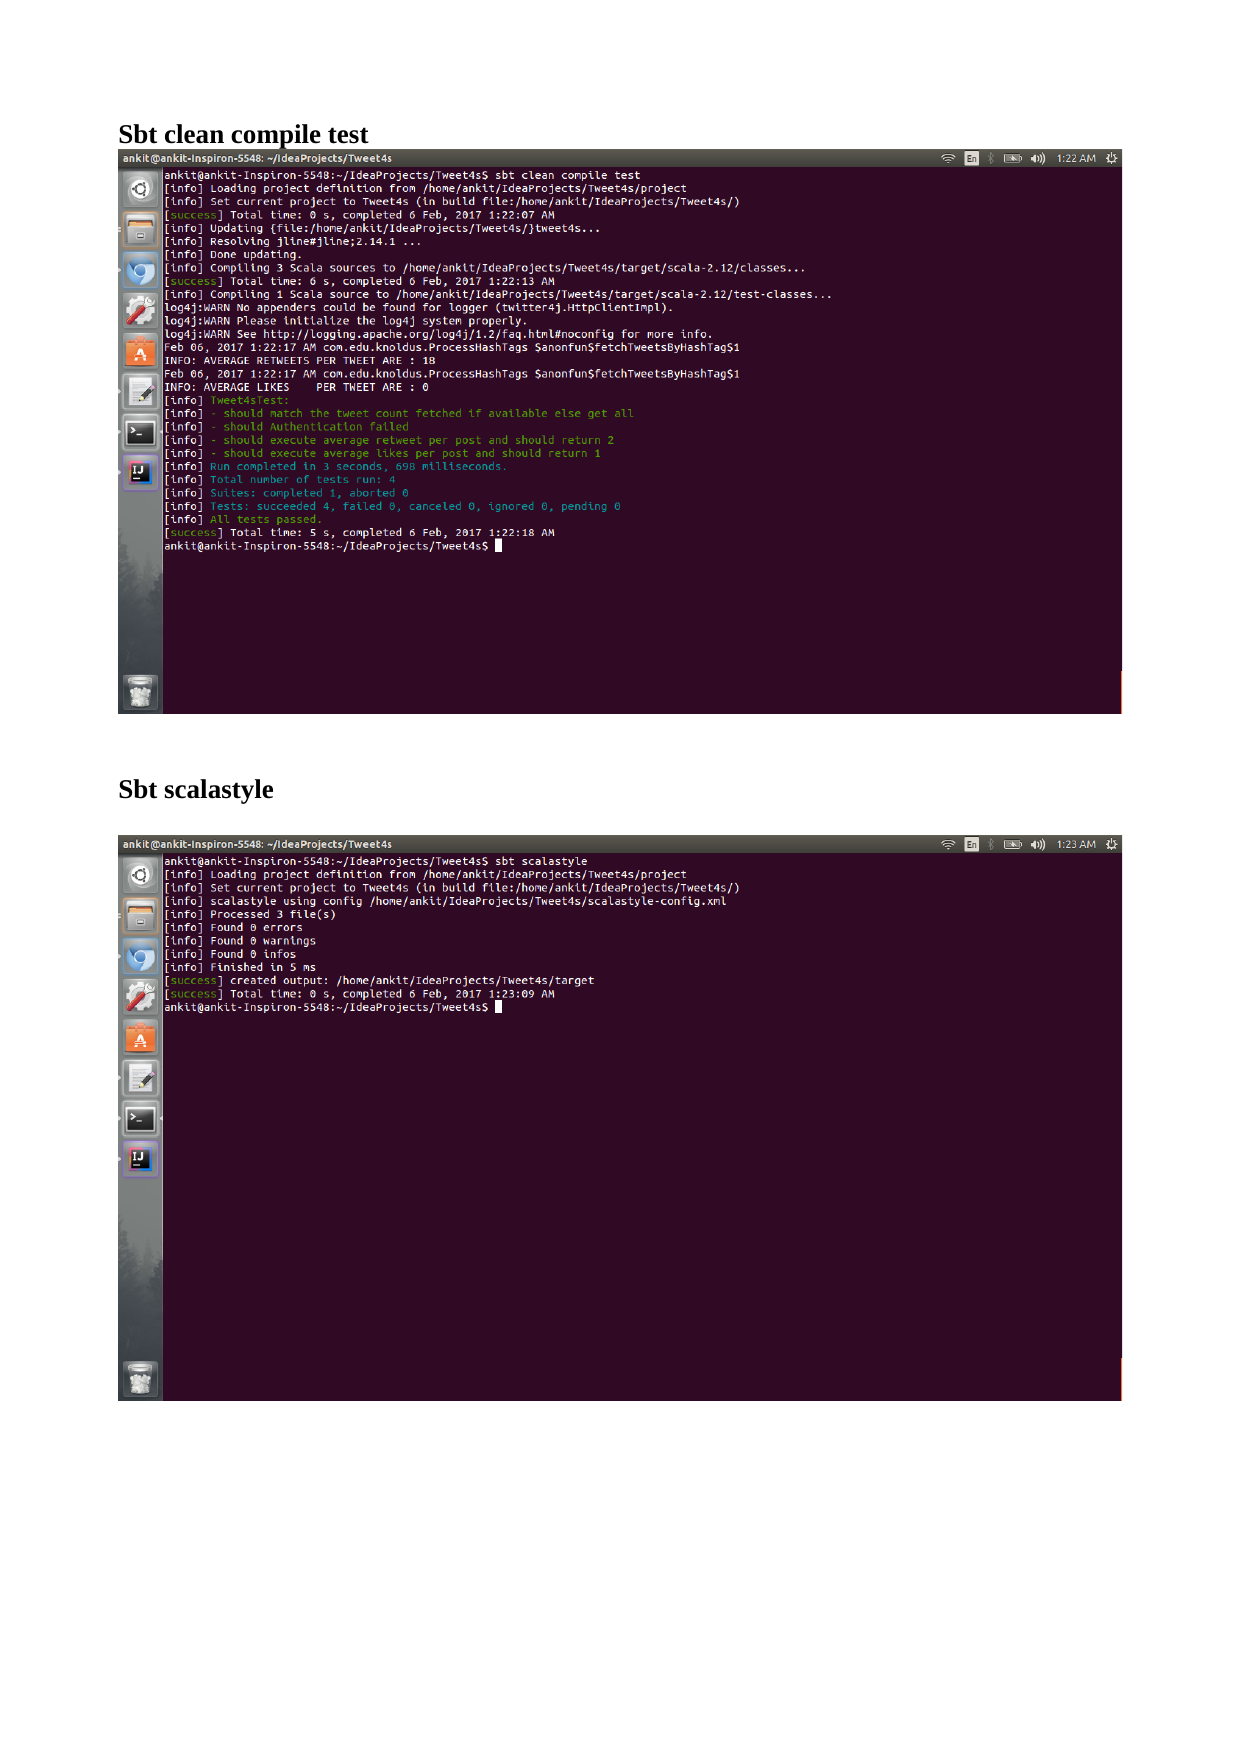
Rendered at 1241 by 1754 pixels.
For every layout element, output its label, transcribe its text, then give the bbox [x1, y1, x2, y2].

picture [118, 149, 1123, 714]
text Sbt clean compile test [118, 118, 1122, 149]
text Sbt scalastyle [118, 773, 1122, 805]
picture [118, 835, 1123, 1401]
